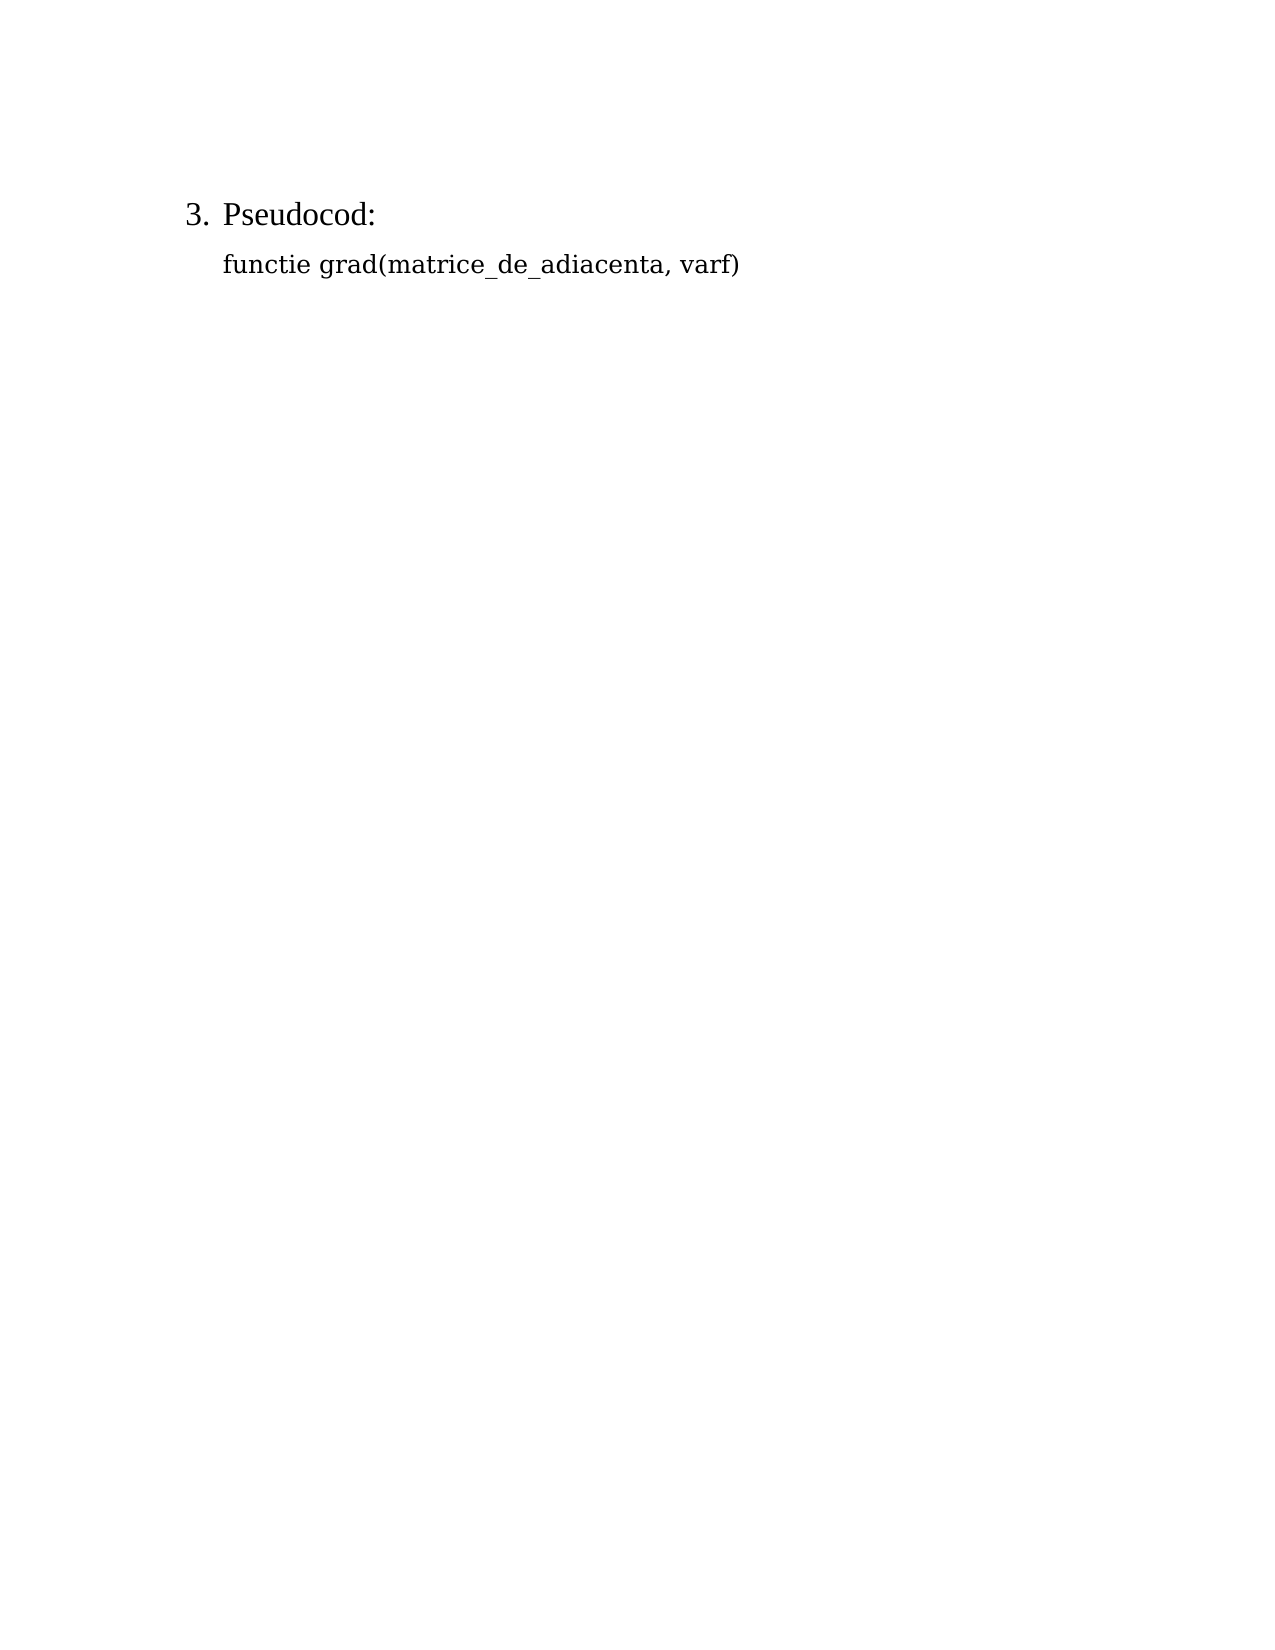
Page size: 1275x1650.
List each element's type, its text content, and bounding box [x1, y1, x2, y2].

list Pseudocod: [185, 194, 1127, 232]
list functie grad(matrice_de_adiacenta, varf) [223, 250, 1127, 279]
